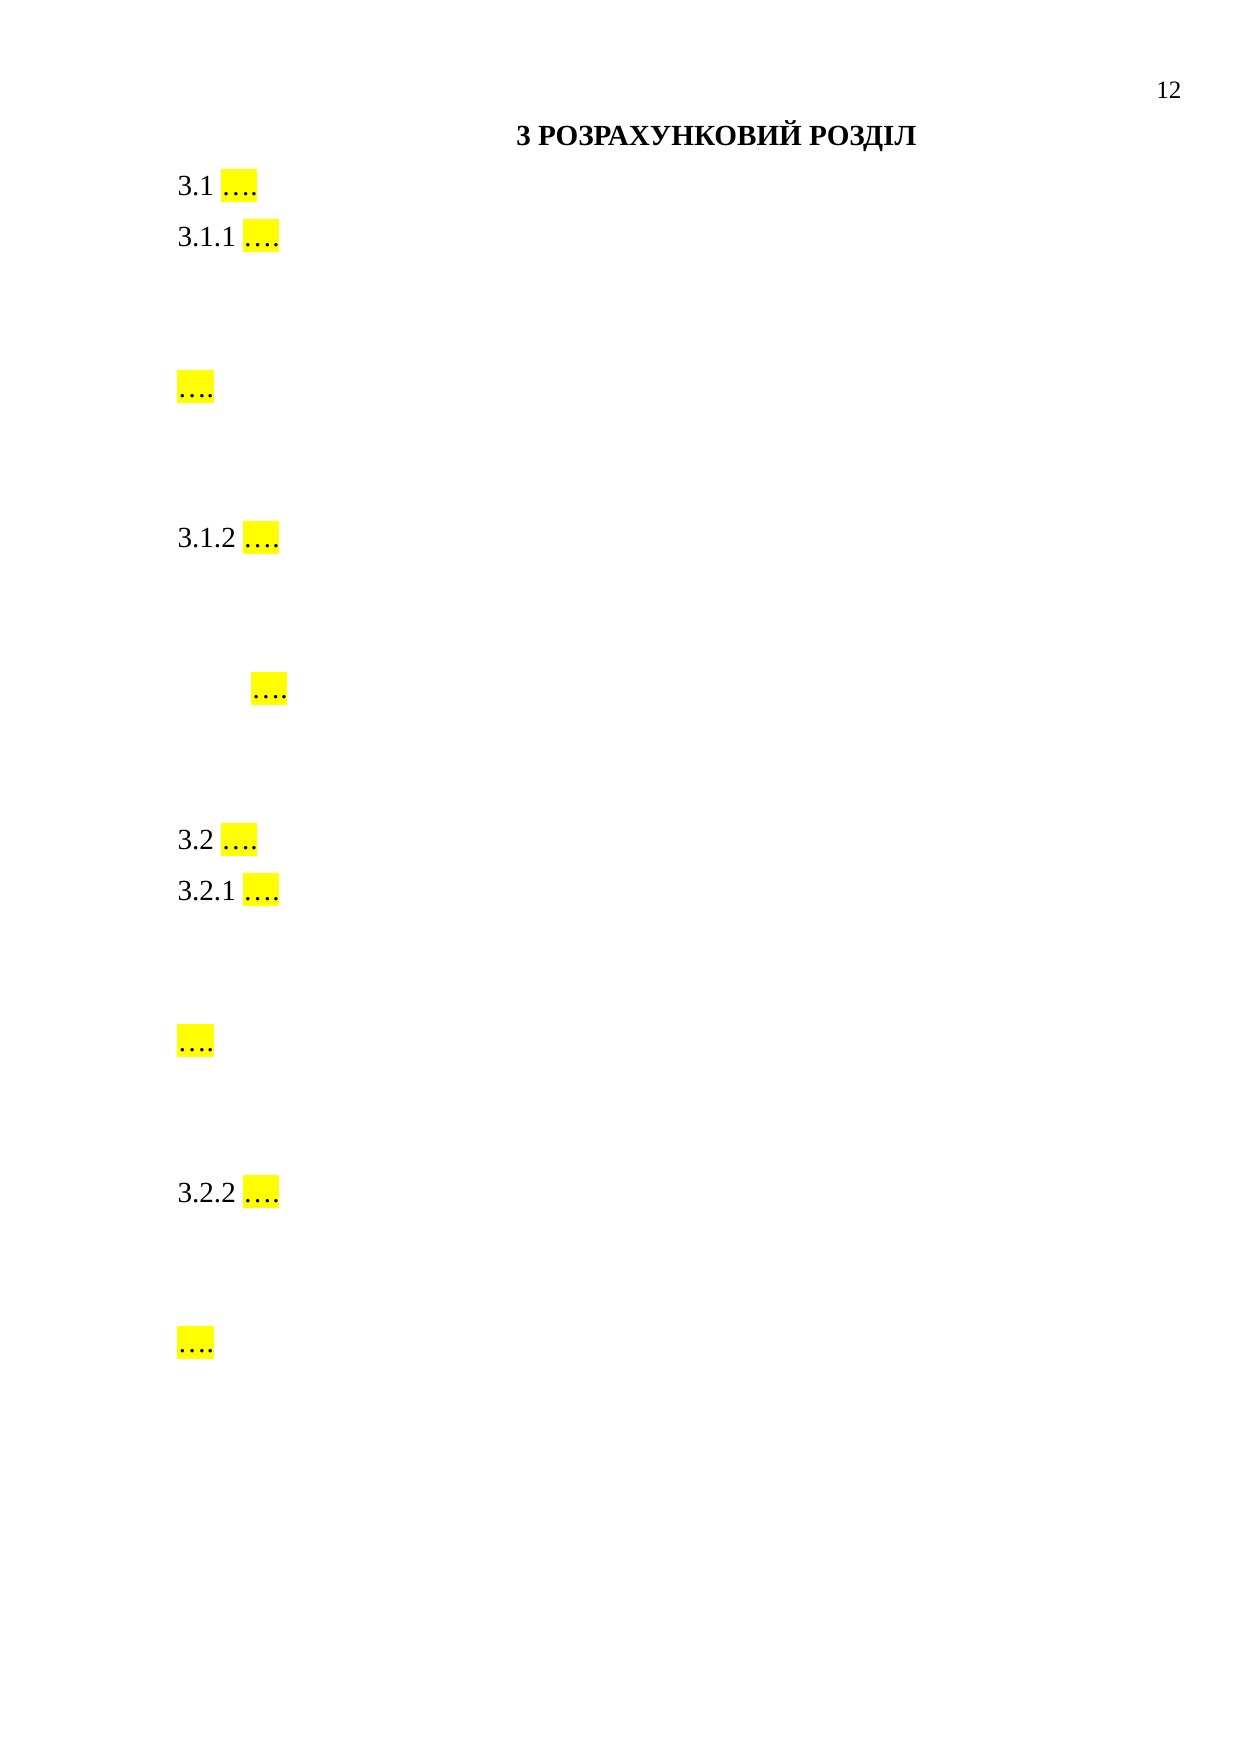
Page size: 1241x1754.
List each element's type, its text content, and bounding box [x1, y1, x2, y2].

subtitle 3.1.1 …. [177, 219, 1181, 252]
subtitle 3.1.2 …. [177, 521, 1181, 554]
text …. [177, 672, 1181, 705]
subtitle …. [177, 370, 1181, 403]
subtitle 3 РОЗРАХУНКОВИЙ РОЗДІЛ [177, 118, 1181, 152]
subtitle 3.2.1 …. [177, 873, 1181, 906]
subtitle …. [177, 1326, 1181, 1359]
subtitle 3.1 …. [177, 168, 1181, 202]
subtitle 3.2.2 …. [177, 1175, 1181, 1208]
subtitle …. [177, 1024, 1181, 1057]
subtitle 3.2 …. [177, 822, 1181, 856]
